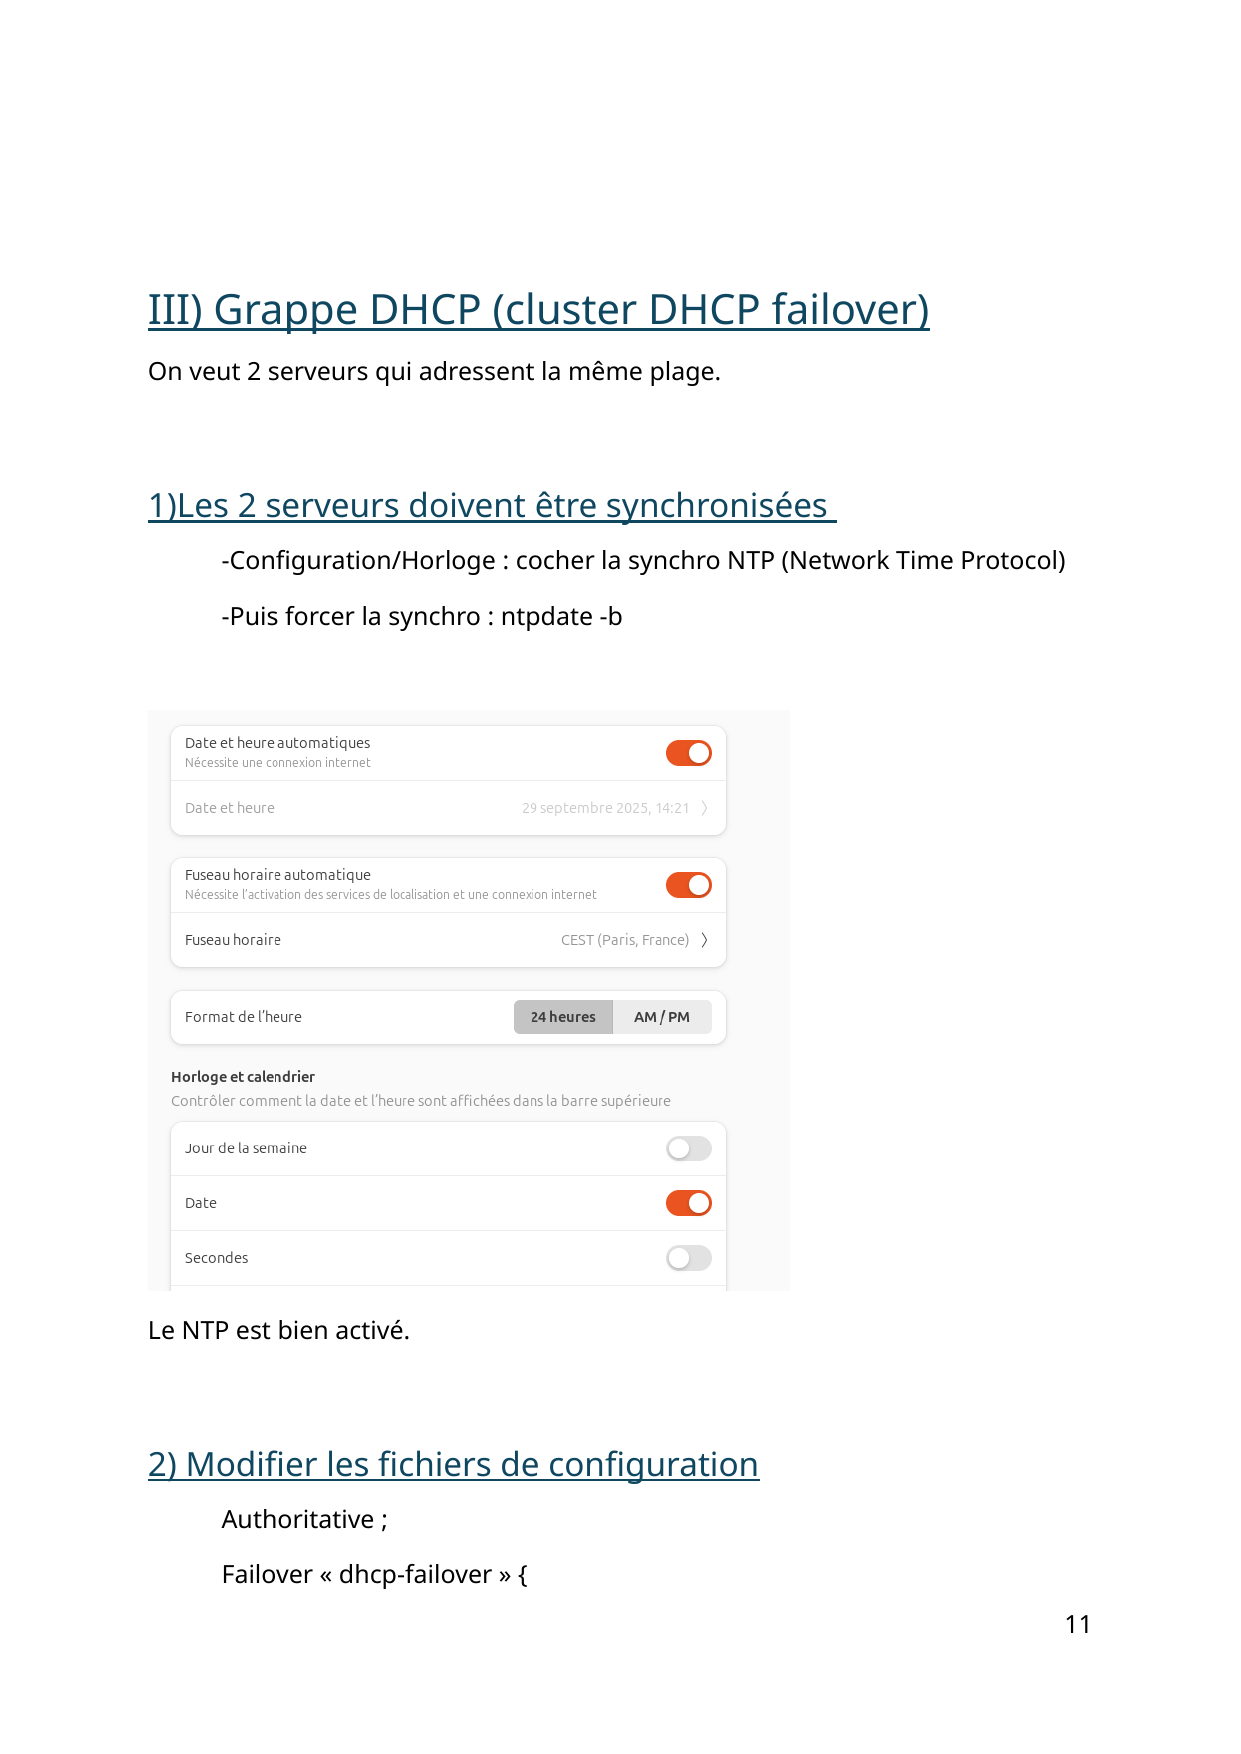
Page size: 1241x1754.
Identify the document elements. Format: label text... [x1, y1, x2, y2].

text -Puis forcer la synchro : ntpdate -b [148, 598, 1093, 632]
subtitle 2) Modifier les fichiers de configuration [148, 1441, 1093, 1486]
text -Configuration/Horloge : cocher la synchro NTP (Network Time Protocol) [148, 542, 1093, 576]
text Authoritative ; [148, 1501, 1093, 1535]
text Le NTP est bien activé. [148, 1312, 1093, 1347]
subtitle III) Grappe DHCP (cluster DHCP failover) [148, 280, 1093, 337]
text On veut 2 serveurs qui adressent la même plage. [148, 353, 1093, 388]
subtitle 1)Les 2 serveurs doivent être synchronisées [148, 482, 1093, 527]
text Failover « dhcp-failover » { [148, 1557, 1093, 1591]
